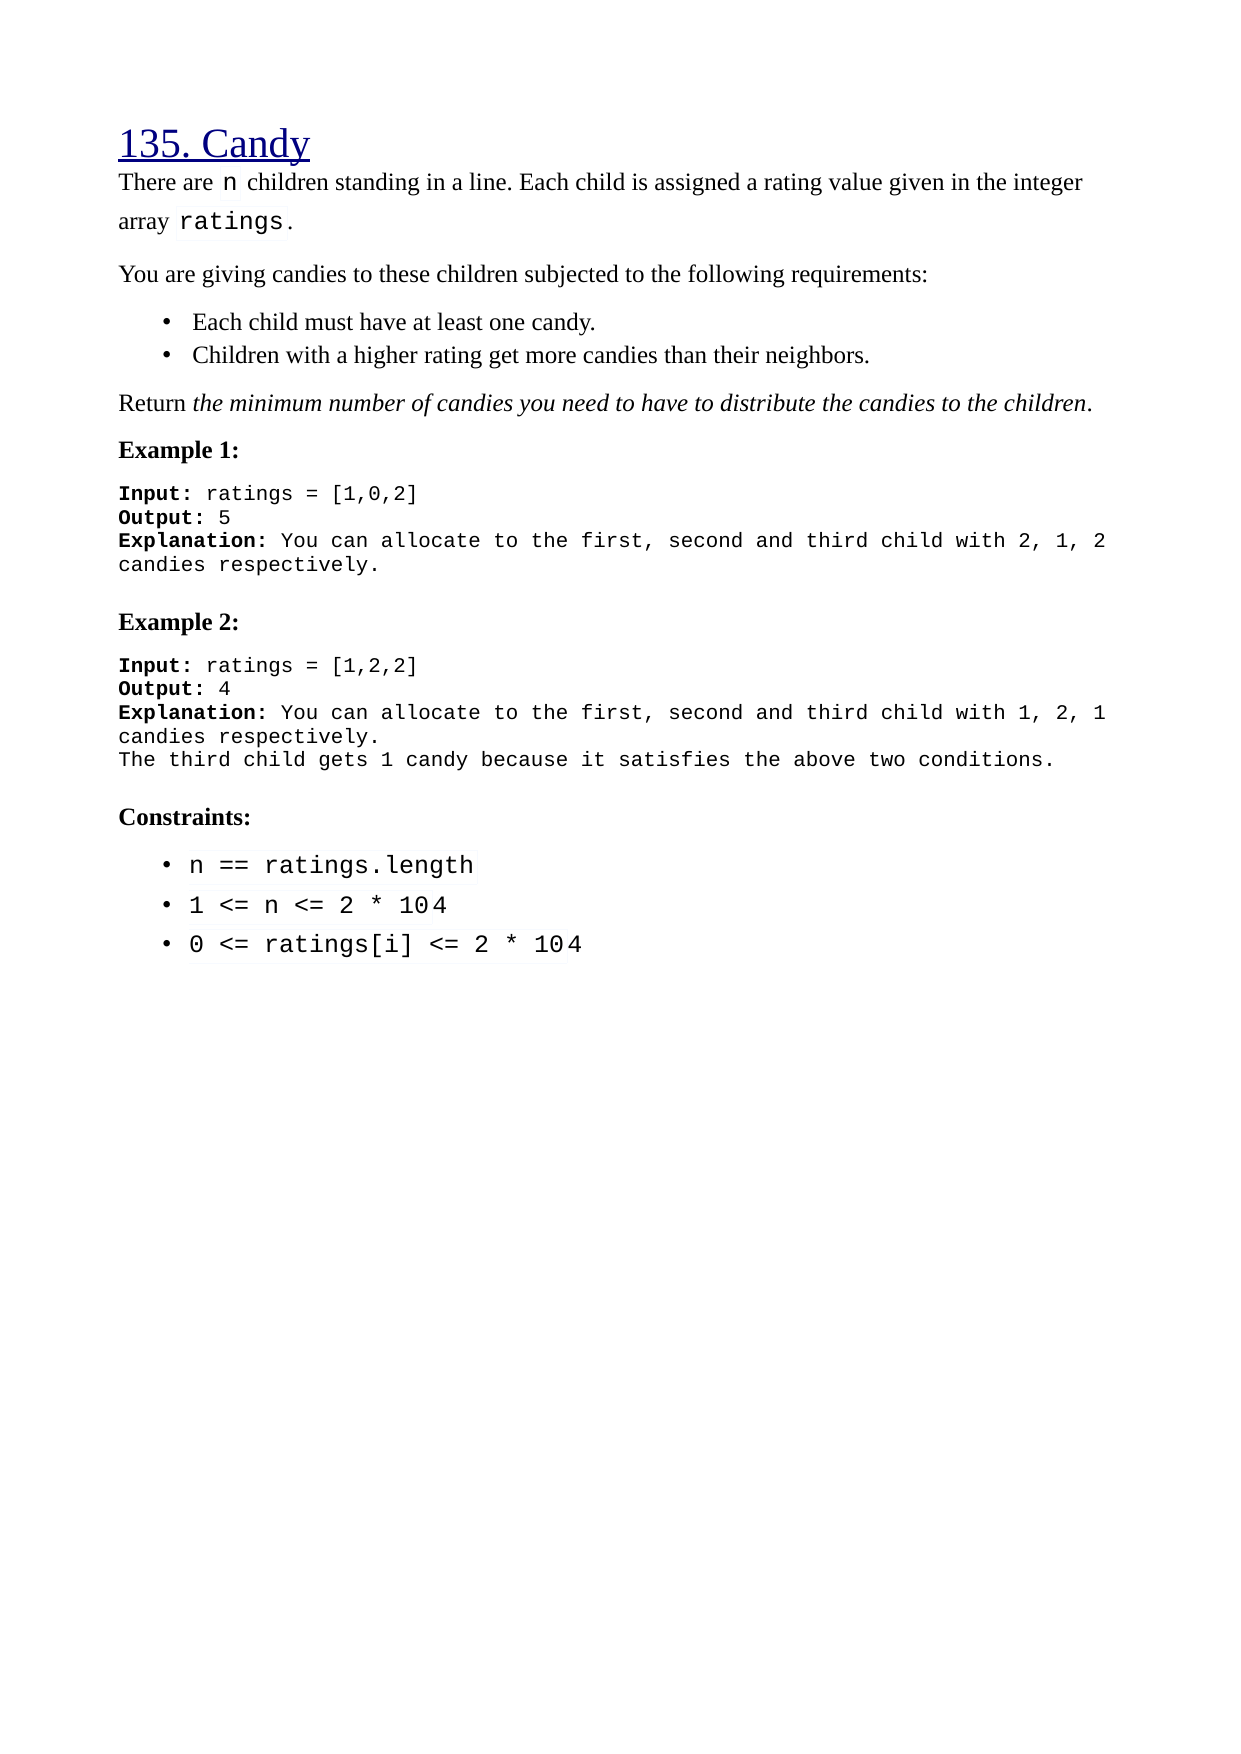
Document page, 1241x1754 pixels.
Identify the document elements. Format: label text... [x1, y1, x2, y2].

text 135. Candy [118, 118, 1122, 166]
list 0 <= ratings[i] <= 2 * 104 [568, 929, 1122, 963]
list Children with a higher rating get more candies than their neighbors. [162, 340, 1122, 369]
text You are giving candies to these children subjected to the following requirements: [118, 259, 1122, 288]
text Output: 4 [118, 678, 1122, 702]
list 1 <= n <= 2 * 104 [433, 889, 1122, 924]
text Example 1: [118, 435, 1122, 464]
text Explanation: You can allocate to the first, second and third child with 2, 1, 2 candies respectively. [118, 530, 1122, 578]
list 1 <= n <= 2 * 104 [162, 889, 432, 924]
list 0 <= ratings[i] <= 2 * 104 [162, 929, 567, 963]
text Example 2: [118, 607, 1122, 636]
list Each child must have at least one candy. [162, 307, 1122, 336]
list n == ratings.length [162, 850, 477, 884]
text Constraints: [118, 802, 1122, 831]
text Input: ratings = [1,0,2] [118, 483, 1122, 507]
text Input: ratings = [1,2,2] [118, 655, 1122, 678]
list [478, 850, 1122, 884]
text Output: 5 [118, 507, 1122, 530]
text Explanation: You can allocate to the first, second and third child with 1, 2, 1 candies respectively. [118, 702, 1122, 749]
text Return the minimum number of candies you need to have to distribute the candies to the children. [118, 388, 1122, 417]
text The third child gets 1 candy because it satisfies the above two conditions. [118, 749, 1122, 773]
text There are n children standing in a line. Each child is assigned a rating value given in the integer array ratings. [118, 166, 1122, 240]
